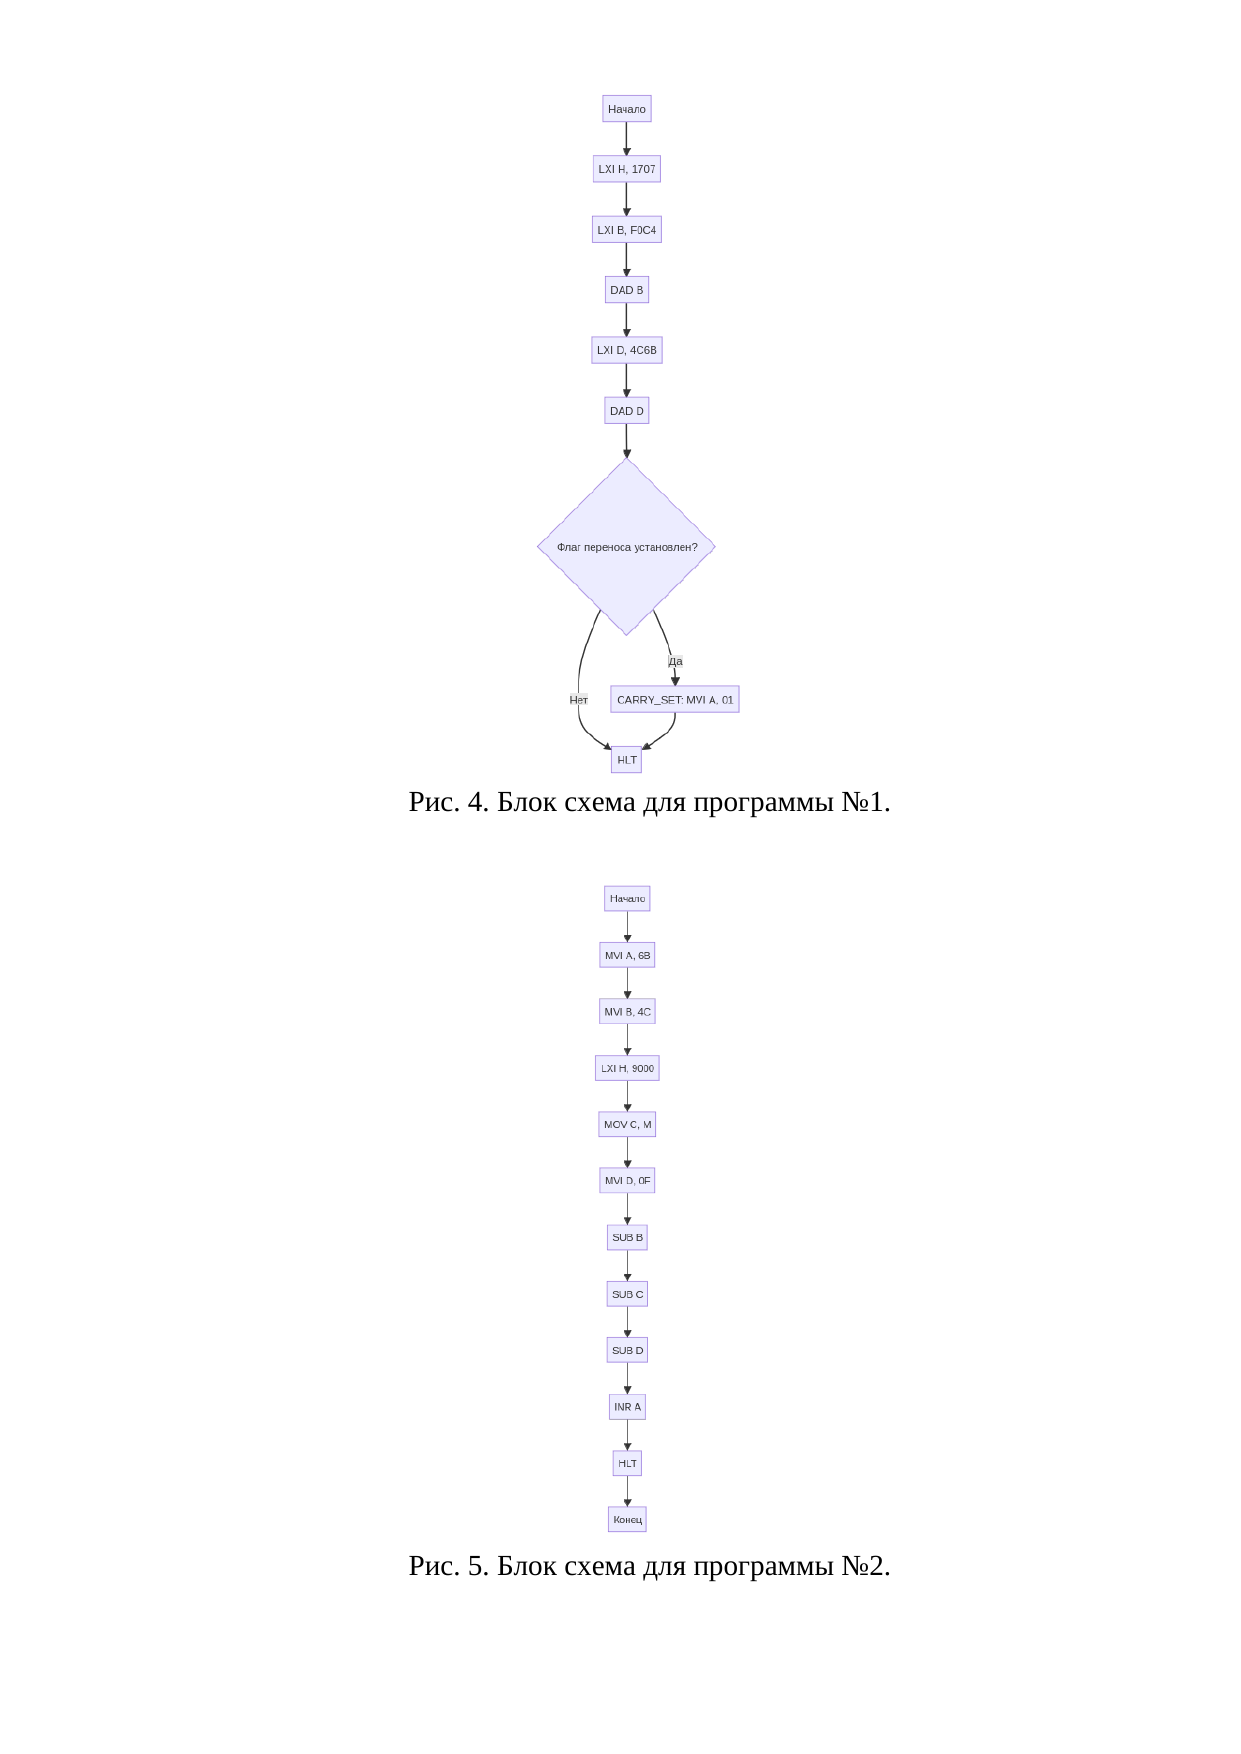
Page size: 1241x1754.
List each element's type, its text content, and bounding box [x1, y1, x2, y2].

text Рис. 4. Блок схема для программы №1. [148, 118, 1152, 818]
picture [159, 881, 1096, 1537]
text Рис. 5. Блок схема для программы №2. [148, 1548, 1152, 1582]
picture [147, 90, 1130, 778]
